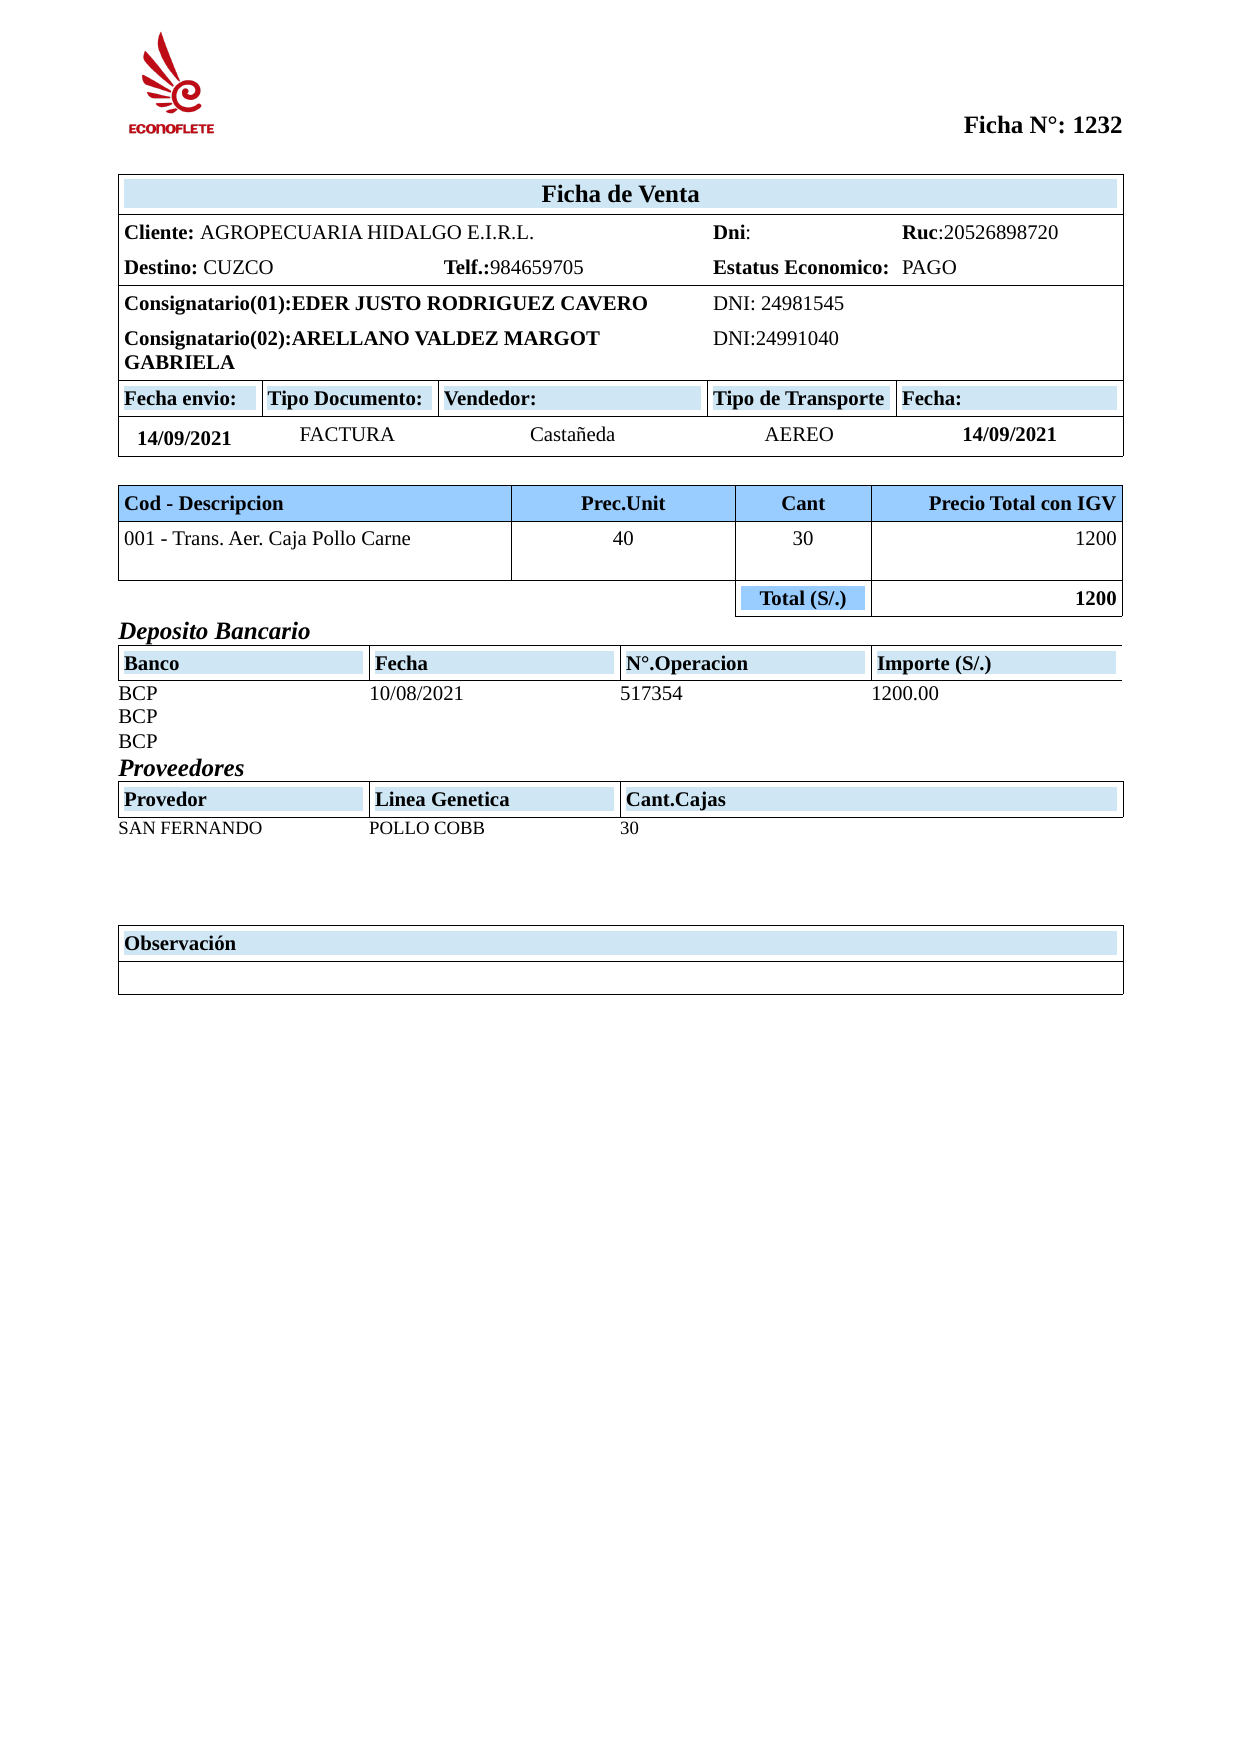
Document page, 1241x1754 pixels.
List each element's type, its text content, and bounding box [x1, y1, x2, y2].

table_header N°.Operacion [621, 646, 871, 680]
table_cell BCP [118, 681, 369, 704]
table_cell [118, 860, 369, 882]
table_header Cant [736, 486, 871, 521]
table_cell [620, 860, 1123, 882]
table_cell DNI:24991040 [707, 321, 1123, 380]
table_cell Vendedor: [439, 381, 707, 416]
table_header Importe (S/.) [872, 646, 1122, 680]
table_cell Castañeda [438, 417, 707, 456]
text Proveedores [118, 753, 1122, 781]
table_cell Fecha envio: [119, 381, 262, 416]
table_cell [620, 903, 1123, 925]
table_cell 10/08/2021 [369, 681, 620, 704]
text Deposito Bancario [118, 616, 1122, 645]
table_header Cod - Descripcion [119, 486, 511, 521]
table_cell Tipo de Transporte [708, 381, 896, 416]
table_cell 1200.00 [871, 681, 1122, 704]
table_cell 30 [736, 522, 871, 580]
table_cell DNI: 24981545 [707, 286, 1123, 321]
table_cell Estatus Economico: [707, 249, 896, 285]
table_cell Fecha: [897, 381, 1123, 416]
table_cell [369, 705, 620, 728]
table_cell SAN FERNANDO [118, 818, 369, 839]
table_cell [369, 903, 620, 925]
table_cell PAGO [896, 249, 1123, 285]
table_cell BCP [118, 705, 369, 728]
table_cell 40 [512, 522, 735, 580]
table_cell [369, 882, 620, 903]
table_cell 1200 [872, 581, 1122, 616]
table_cell AEREO [707, 417, 896, 456]
table_cell [118, 839, 369, 860]
table_cell [620, 882, 1123, 903]
table_cell 30 [620, 818, 1123, 839]
table_cell FACTURA [262, 417, 438, 456]
table_cell [871, 729, 1122, 753]
table_cell BCP [118, 729, 369, 753]
table_cell [620, 729, 871, 753]
table_cell [118, 581, 511, 616]
table_header Cant.Cajas [621, 782, 1123, 817]
table_cell 14/09/2021 [896, 417, 1123, 456]
table_cell Total (S/.) [736, 581, 871, 616]
table_cell 517354 [620, 681, 871, 704]
table_cell Tipo Documento: [263, 381, 438, 416]
table_cell [369, 839, 620, 860]
table_header Precio Total con IGV [872, 486, 1122, 521]
table_cell 14/09/2021 [119, 417, 262, 456]
table_cell [620, 839, 1123, 860]
table_header Ficha de Venta [119, 175, 1123, 214]
table_cell [118, 903, 369, 925]
table_cell POLLO COBB [369, 818, 620, 839]
table_header Provedor [119, 782, 369, 817]
table_cell Telf.:984659705 [438, 249, 707, 285]
table_cell [369, 729, 620, 753]
table_cell 001 - Trans. Aer. Caja Pollo Carne [119, 522, 511, 580]
table_cell [620, 705, 871, 728]
table_cell [369, 860, 620, 882]
table_header Prec.Unit [512, 486, 735, 521]
table_header Banco [119, 646, 369, 680]
table_header Fecha [370, 646, 620, 680]
table_cell Consignatario(01):EDER JUSTO RODRIGUEZ CAVERO [119, 286, 707, 321]
table_cell Destino: CUZCO [119, 249, 438, 285]
picture [118, 31, 225, 134]
table_cell [871, 705, 1122, 728]
table_header Observación [119, 926, 1123, 961]
table_cell [118, 882, 369, 903]
table_cell Consignatario(02):ARELLANO VALDEZ MARGOT GABRIELA [119, 321, 707, 380]
table_cell [511, 581, 735, 616]
table_cell Dni: [707, 215, 896, 249]
table_cell Ruc:20526898720 [896, 215, 1123, 249]
table_cell 1200 [872, 522, 1122, 580]
table_header Linea Genetica [370, 782, 620, 817]
table_cell [119, 962, 1123, 994]
table_cell Cliente: AGROPECUARIA HIDALGO E.I.R.L. [119, 215, 707, 249]
